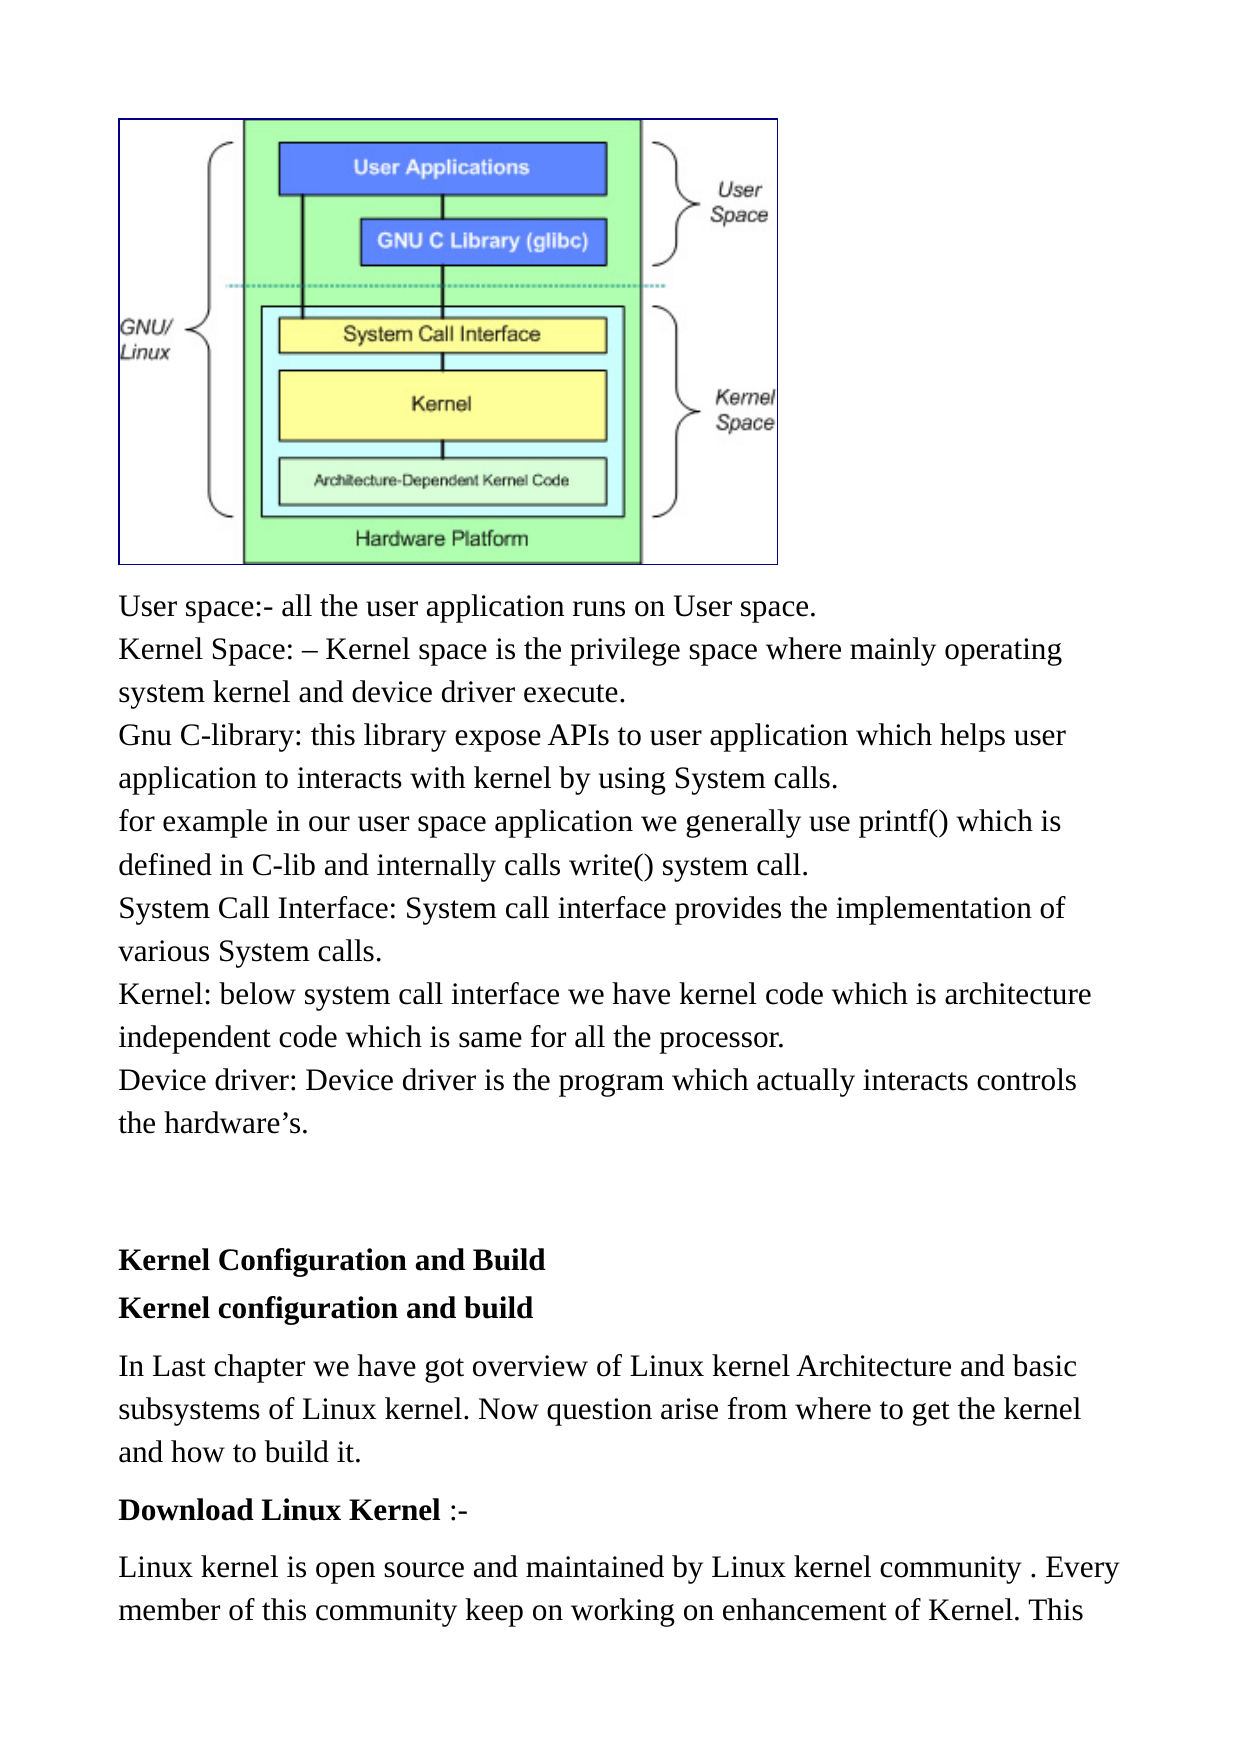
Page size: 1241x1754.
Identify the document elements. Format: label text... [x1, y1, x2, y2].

picture [120, 120, 777, 564]
subtitle Kernel Configuration and Build [118, 1241, 1122, 1277]
text User space:- all the user application runs on User space. Kernel Space: – Kernel space is the privilege space where mainly operating system kernel and device driver execute. Gnu C-library: this library expose APIs to user application which helps user application to interacts with kernel by using System calls. for example in our user space application we generally use printf() which is defined in C-lib and internally calls write() system call. System Call Interface: System call interface provides the implementation of various System calls. Kernel: below system call interface we have kernel code which is architecture independent code which is same for all the processor. Device driver: Device driver is the program which actually interacts controls the hardware’s. [118, 587, 1122, 1140]
text Linux kernel is open source and maintained by Linux kernel community . Every member of this community keep on working on enhancement of Kernel. This [118, 1548, 1122, 1628]
text Kernel configuration and build [118, 1289, 1122, 1325]
text Download Linux Kernel :- [118, 1491, 1122, 1527]
text In Last chapter we have got overview of Linux kernel Architecture and basic subsystems of Linux kernel. Now question arise from where to get the kernel and how to build it. [118, 1347, 1122, 1469]
